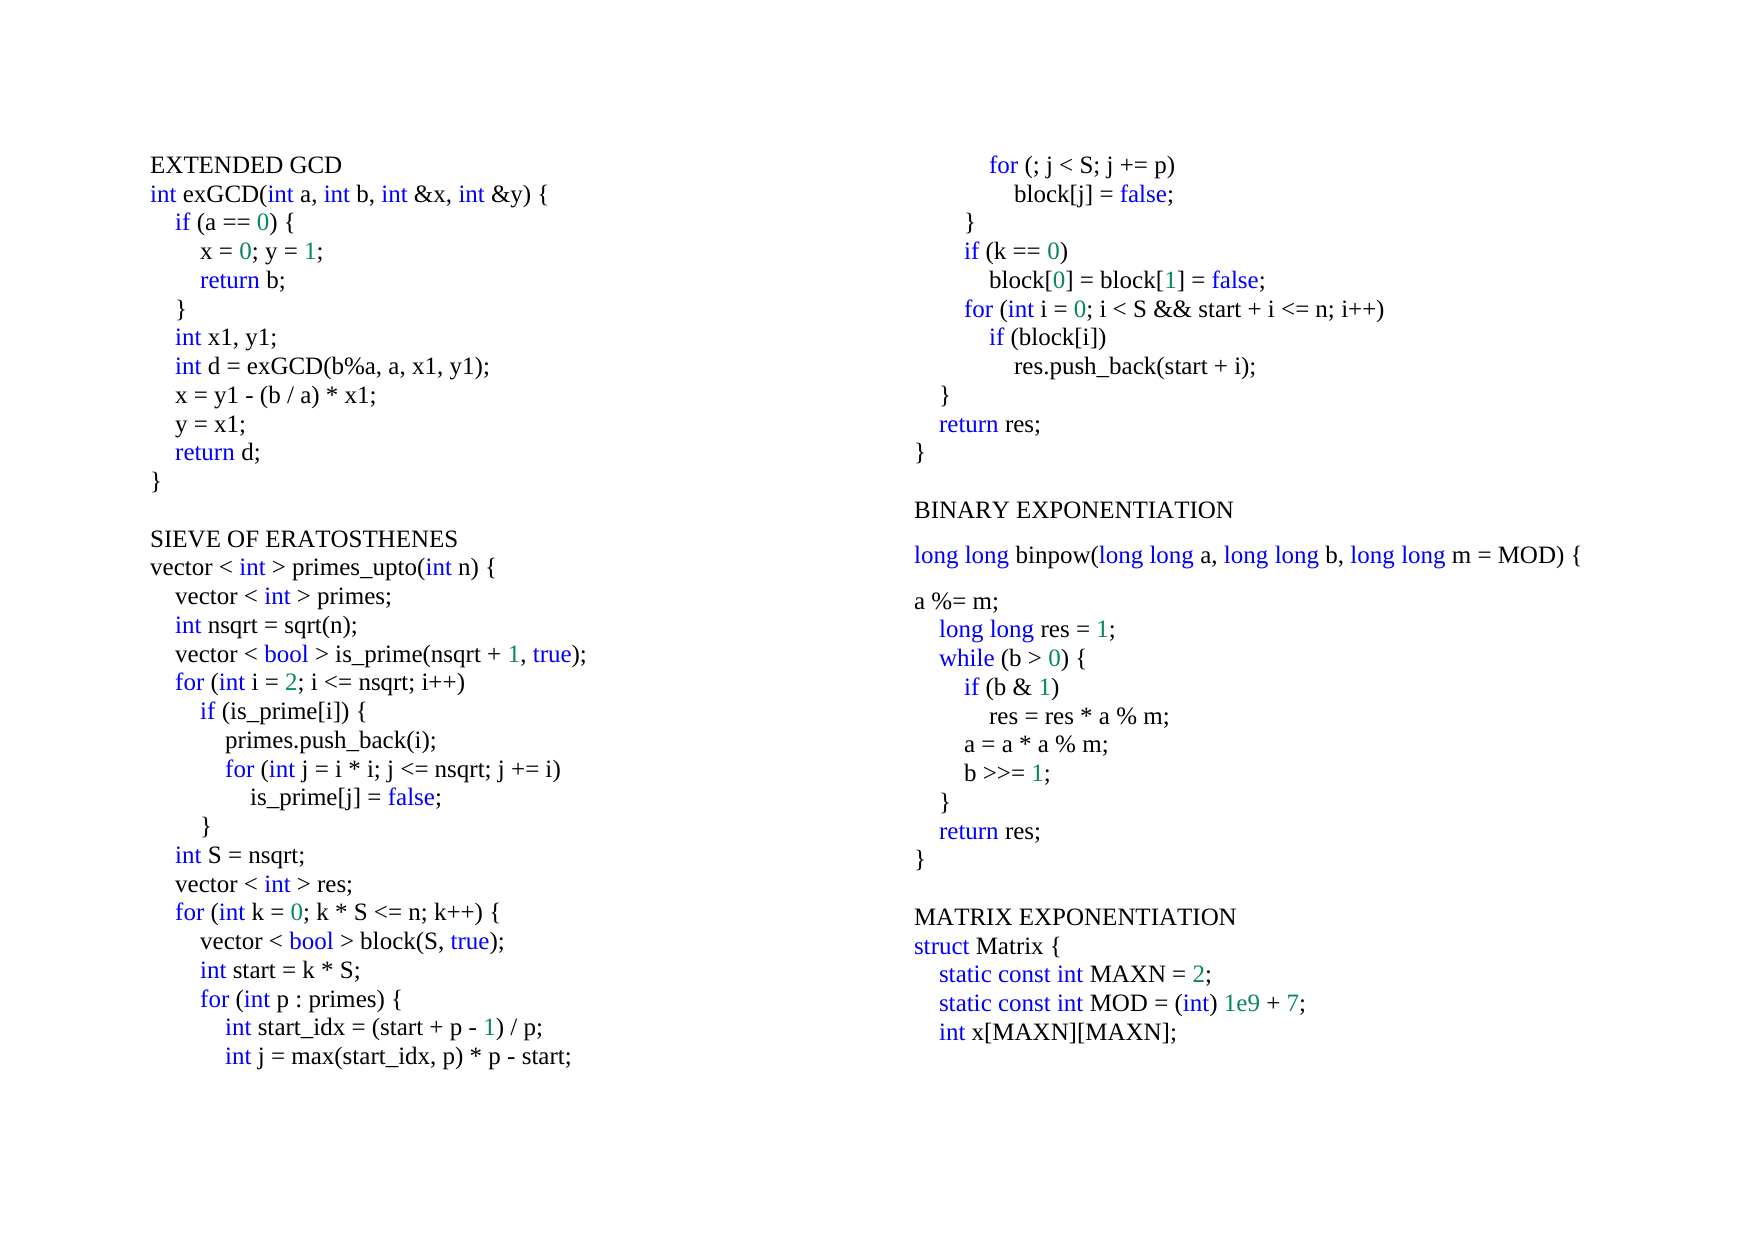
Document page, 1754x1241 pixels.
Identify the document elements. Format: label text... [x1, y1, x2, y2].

text if (is_prime[i]) { [150, 696, 840, 725]
text static const int MOD = (int) 1e9 + 7; [914, 988, 1604, 1017]
text res = res * a % m; [914, 701, 1604, 729]
text int x[MAXN][MAXN]; [914, 1017, 1604, 1046]
text if (k == 0) [914, 236, 1604, 265]
text return res; [914, 409, 1604, 437]
text vector < int > primes_upto(int n) { [150, 552, 840, 581]
text EXTENDED GCD [150, 150, 840, 179]
text block[0] = block[1] = false; [914, 265, 1604, 294]
text int S = nsqrt; [150, 840, 840, 869]
text x = 0; y = 1; [150, 236, 840, 265]
text } [914, 437, 1604, 466]
text SIEVE OF ERATOSTHENES [150, 524, 840, 552]
text } [914, 380, 1604, 409]
text primes.push_back(i); [150, 725, 840, 754]
text if (b & 1) [914, 672, 1604, 701]
text static const int MAXN = 2; [914, 959, 1604, 988]
text } [914, 844, 1604, 873]
text int exGCD(int a, int b, int &x, int &y) { [150, 179, 840, 207]
text for (int j = i * i; j <= nsqrt; j += i) [150, 754, 840, 782]
text } [914, 207, 1604, 236]
text if (a == 0) { [150, 207, 840, 236]
text for (int k = 0; k * S <= n; k++) { [150, 897, 840, 926]
text int j = max(start_idx, p) * p - start; [150, 1041, 840, 1070]
text } [150, 294, 840, 322]
text } [150, 466, 840, 495]
text MATRIX EXPONENTIATION [914, 902, 1604, 931]
text } [150, 811, 840, 840]
text long long binpow(long long a, long long b, long long m = MOD) { [914, 540, 1604, 569]
text b >>= 1; [914, 758, 1604, 787]
text int x1, y1; [150, 322, 840, 351]
text struct Matrix { [914, 931, 1604, 959]
text is_prime[j] = false; [150, 782, 840, 811]
text int start = k * S; [150, 955, 840, 984]
text vector < bool > block(S, true); [150, 926, 840, 955]
text long long res = 1; [914, 614, 1604, 643]
text x = y1 - (b / a) * x1; [150, 380, 840, 409]
text while (b > 0) { [914, 643, 1604, 672]
text vector < bool > is_prime(nsqrt + 1, true); [150, 639, 840, 667]
text for (; j < S; j += p) [914, 150, 1604, 179]
text a = a * a % m; [914, 729, 1604, 758]
text res.push_back(start + i); [914, 351, 1604, 380]
text int start_idx = (start + p - 1) / p; [150, 1012, 840, 1041]
text for (int i = 0; i < S && start + i <= n; i++) [914, 294, 1604, 322]
text return res; [914, 816, 1604, 844]
text if (block[i]) [914, 322, 1604, 351]
text block[j] = false; [914, 179, 1604, 207]
text y = x1; [150, 409, 840, 437]
text for (int p : primes) { [150, 984, 840, 1012]
text vector < int > res; [150, 869, 840, 897]
text vector < int > primes; [150, 581, 840, 610]
text } [914, 787, 1604, 816]
text BINARY EXPONENTIATION [914, 495, 1604, 524]
text int nsqrt = sqrt(n); [150, 610, 840, 639]
text int d = exGCD(b%a, a, x1, y1); [150, 351, 840, 380]
text return b; [150, 265, 840, 294]
text return d; [150, 437, 840, 466]
text a %= m; [914, 586, 1604, 614]
text for (int i = 2; i <= nsqrt; i++) [150, 667, 840, 696]
